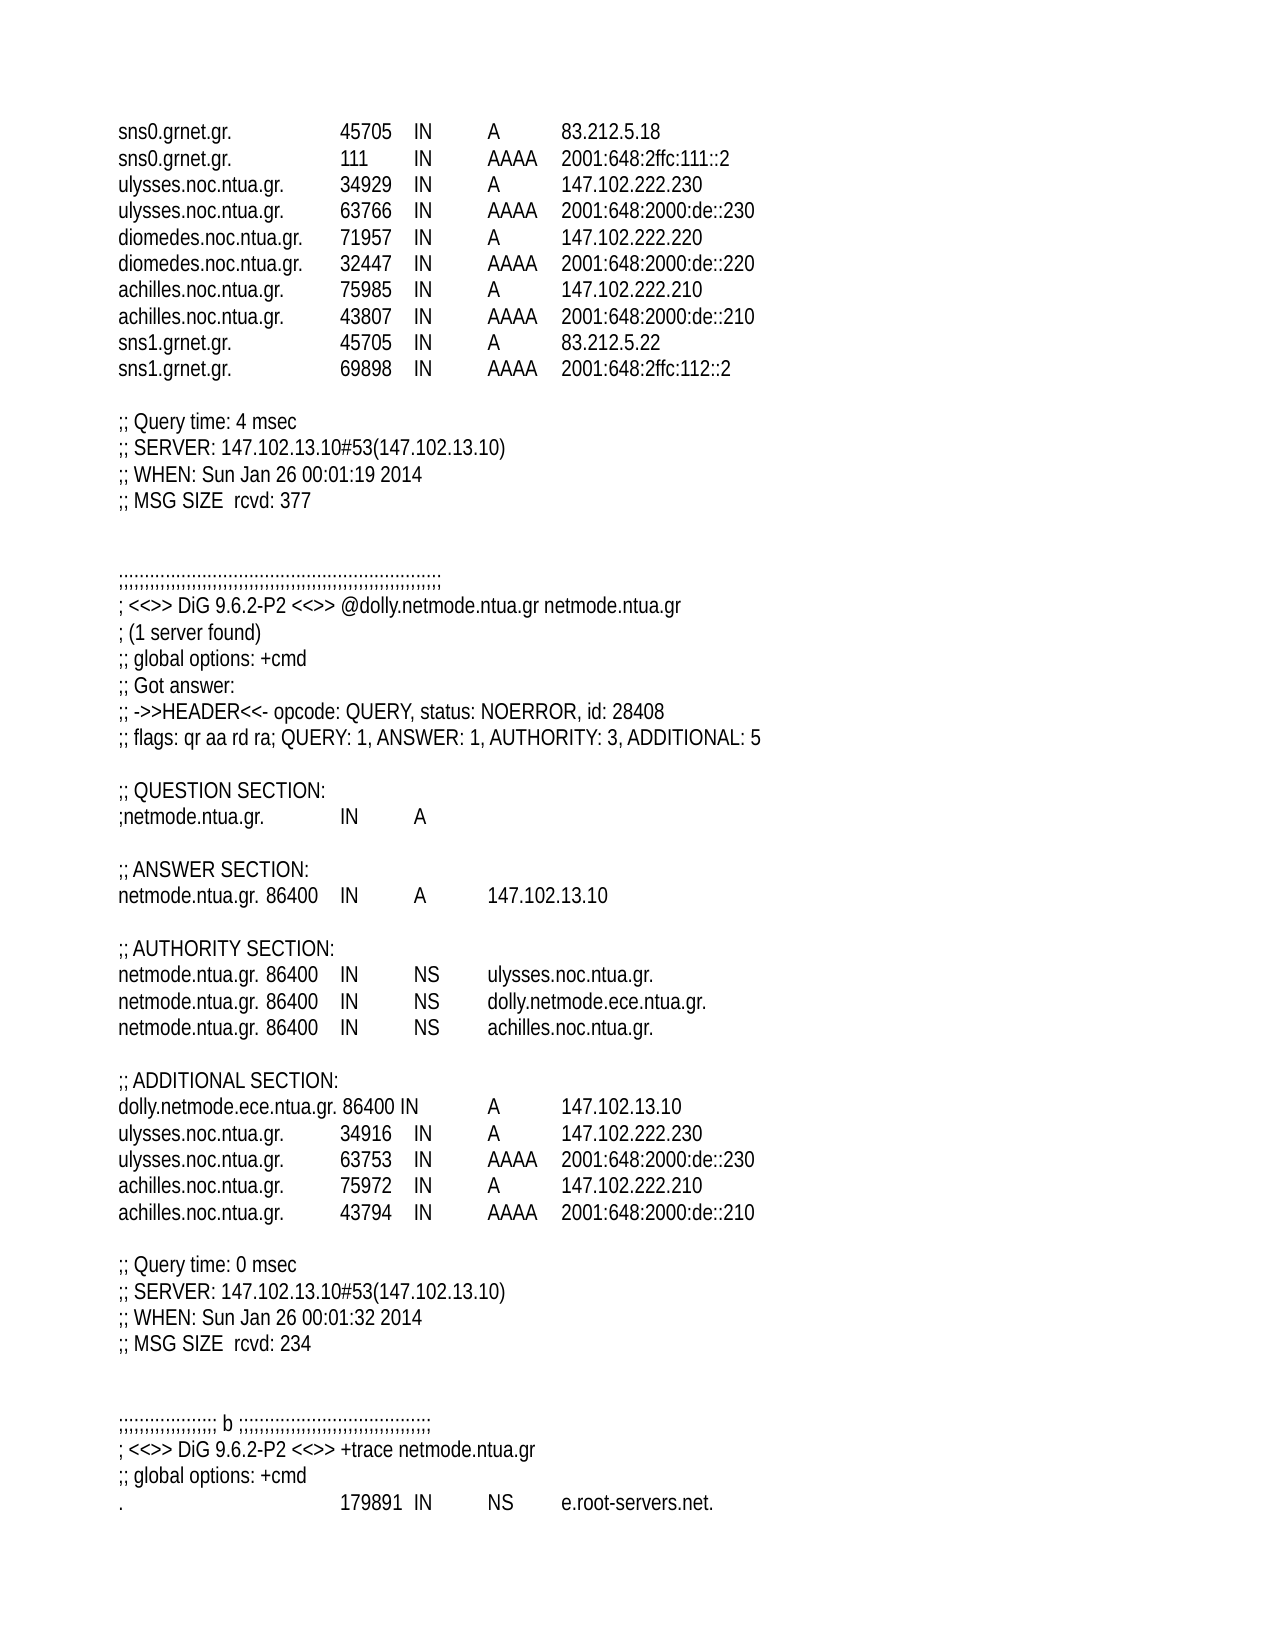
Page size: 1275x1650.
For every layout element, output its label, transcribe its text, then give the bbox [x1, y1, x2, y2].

text ulysses.noc.ntua.gr. 63753 IN AAAA 2001:648:2000:de::230 [118, 1146, 1157, 1172]
text achilles.noc.ntua.gr. 75985 IN A 147.102.222.210 [118, 276, 1157, 303]
text achilles.noc.ntua.gr. 75972 IN A 147.102.222.210 [118, 1172, 1157, 1199]
text ;; global options: +cmd [118, 1462, 1157, 1488]
text diomedes.noc.ntua.gr. 71957 IN A 147.102.222.220 [118, 223, 1157, 250]
text netmode.ntua.gr. 86400 IN NS ulysses.noc.ntua.gr. [118, 961, 1157, 988]
text ;; Query time: 4 msec [118, 408, 1157, 434]
text ulysses.noc.ntua.gr. 34929 IN A 147.102.222.230 [118, 171, 1157, 197]
text ;; Got answer: [118, 672, 1157, 698]
text . 179891 IN NS e.root-servers.net. [118, 1488, 1157, 1515]
text ; <<>> DiG 9.6.2-P2 <<>> @dolly.netmode.ntua.gr netmode.ntua.gr [118, 592, 1157, 619]
text ;; QUESTION SECTION: [118, 777, 1157, 803]
text ;; ADDITIONAL SECTION: [118, 1067, 1157, 1093]
text diomedes.noc.ntua.gr. 32447 IN AAAA 2001:648:2000:de::220 [118, 250, 1157, 276]
text ;; MSG SIZE rcvd: 234 [118, 1330, 1157, 1357]
text ;netmode.ntua.gr. IN A [118, 803, 1157, 830]
text ;; AUTHORITY SECTION: [118, 935, 1157, 961]
text ;; MSG SIZE rcvd: 377 [118, 487, 1157, 513]
text ;; WHEN: Sun Jan 26 00:01:19 2014 [118, 461, 1157, 487]
text achilles.noc.ntua.gr. 43807 IN AAAA 2001:648:2000:de::210 [118, 303, 1157, 329]
text sns1.grnet.gr. 45705 IN A 83.212.5.22 [118, 329, 1157, 355]
text ;; SERVER: 147.102.13.10#53(147.102.13.10) [118, 434, 1157, 461]
text ;; global options: +cmd [118, 645, 1157, 672]
text sns1.grnet.gr. 69898 IN AAAA 2001:648:2ffc:112::2 [118, 355, 1157, 382]
text ulysses.noc.ntua.gr. 34916 IN A 147.102.222.230 [118, 1119, 1157, 1146]
text ;; ANSWER SECTION: [118, 856, 1157, 882]
text netmode.ntua.gr. 86400 IN NS dolly.netmode.ece.ntua.gr. [118, 988, 1157, 1014]
text netmode.ntua.gr. 86400 IN A 147.102.13.10 [118, 882, 1157, 909]
text ; (1 server found) [118, 619, 1157, 645]
text ;;;;;;;;;;;;;;;;;;;;;;;;;;;;;;;;;;;;;;;;;;;;;;;;;;;;;;;;;;;;;; [118, 566, 1157, 592]
text sns0.grnet.gr. 111 IN AAAA 2001:648:2ffc:111::2 [118, 144, 1157, 171]
text ;; SERVER: 147.102.13.10#53(147.102.13.10) [118, 1278, 1157, 1304]
text ;;;;;;;;;;;;;;;;;;; b ;;;;;;;;;;;;;;;;;;;;;;;;;;;;;;;;;;;;; [118, 1409, 1157, 1436]
text dolly.netmode.ece.ntua.gr. 86400 IN A 147.102.13.10 [118, 1093, 1157, 1119]
text netmode.ntua.gr. 86400 IN NS achilles.noc.ntua.gr. [118, 1014, 1157, 1041]
text ulysses.noc.ntua.gr. 63766 IN AAAA 2001:648:2000:de::230 [118, 197, 1157, 223]
text ;; Query time: 0 msec [118, 1251, 1157, 1278]
text sns0.grnet.gr. 45705 IN A 83.212.5.18 [118, 118, 1157, 144]
text ;; ->>HEADER<<- opcode: QUERY, status: NOERROR, id: 28408 [118, 698, 1157, 724]
text ; <<>> DiG 9.6.2-P2 <<>> +trace netmode.ntua.gr [118, 1436, 1157, 1462]
text ;; WHEN: Sun Jan 26 00:01:32 2014 [118, 1304, 1157, 1330]
text ;; flags: qr aa rd ra; QUERY: 1, ANSWER: 1, AUTHORITY: 3, ADDITIONAL: 5 [118, 724, 1157, 751]
text achilles.noc.ntua.gr. 43794 IN AAAA 2001:648:2000:de::210 [118, 1199, 1157, 1225]
